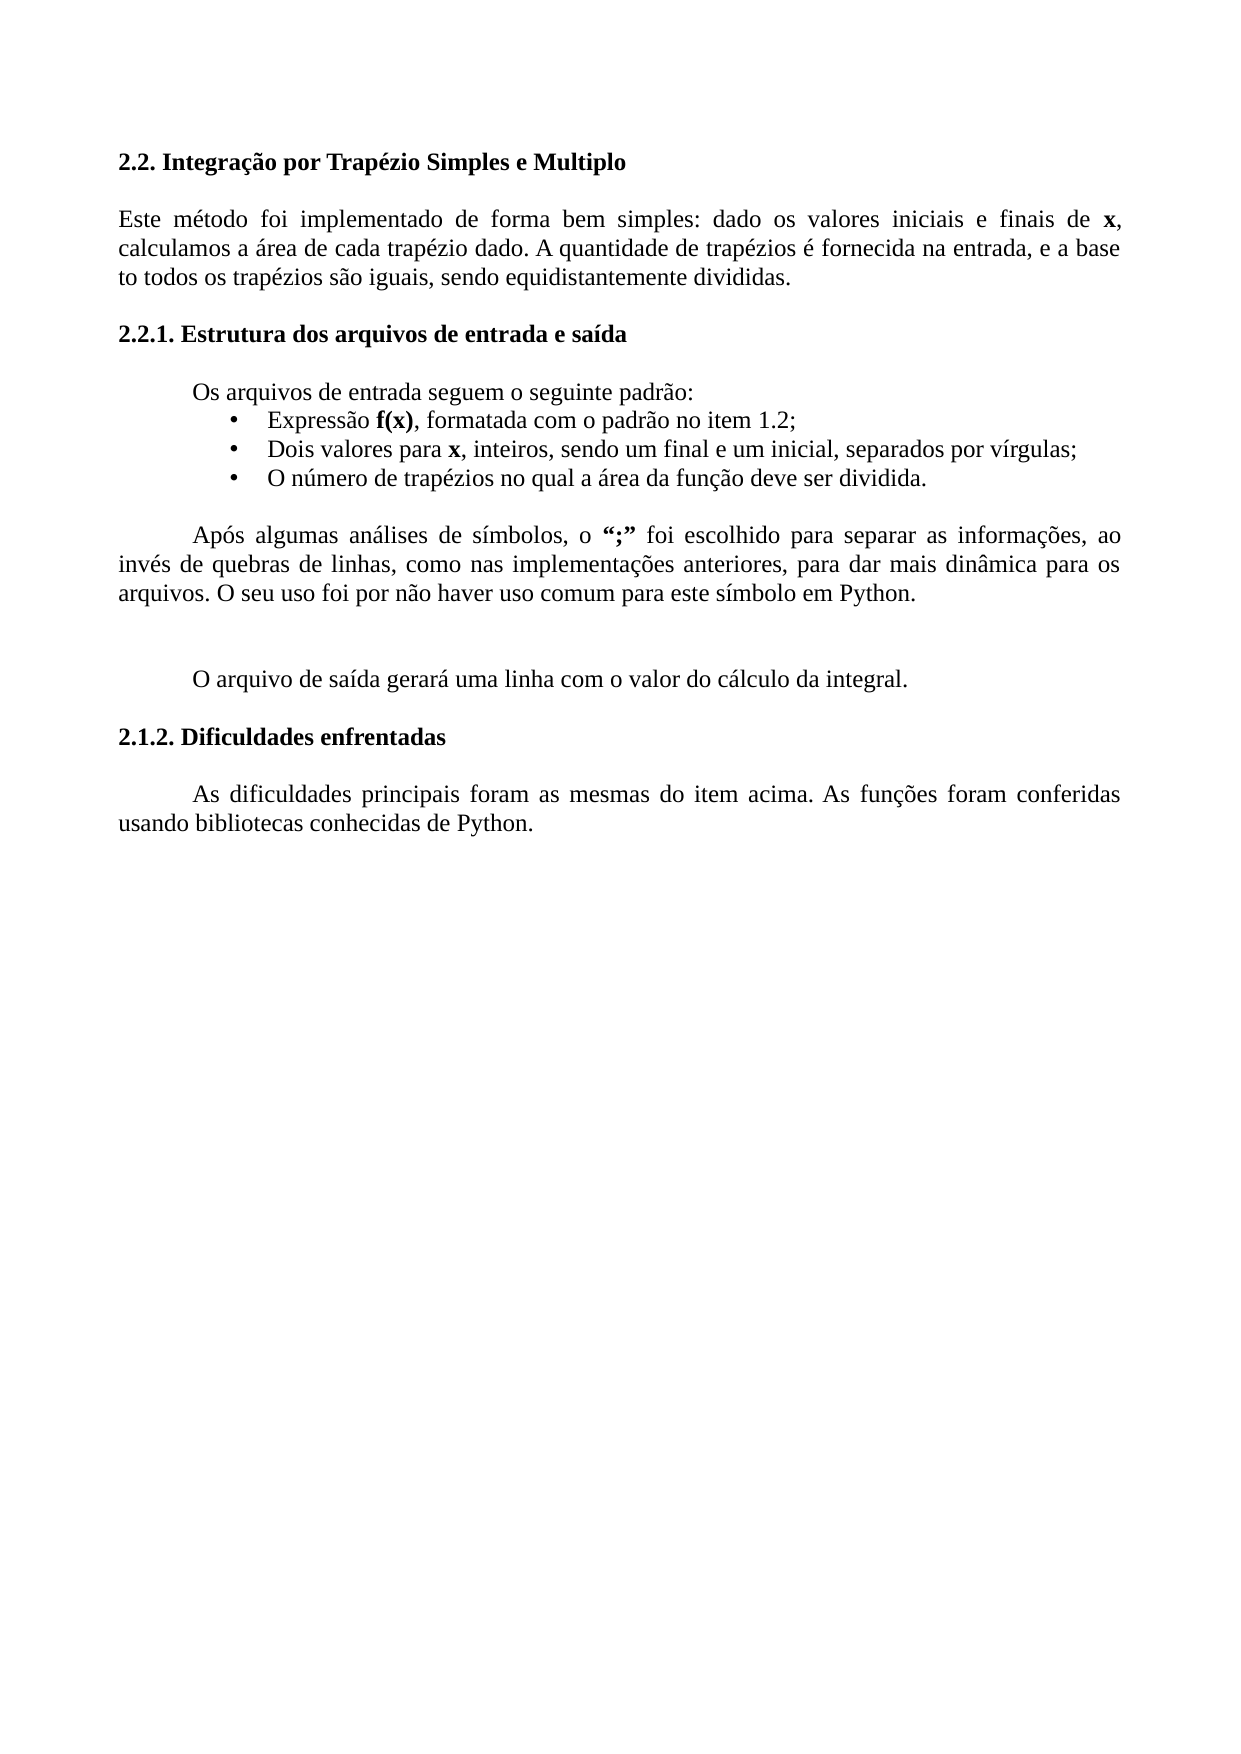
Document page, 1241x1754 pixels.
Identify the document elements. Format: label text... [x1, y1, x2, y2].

text As dificuldades principais foram as mesmas do item acima. As funções foram conferidas usando bibliotecas conhecidas de Python. [118, 779, 1122, 837]
text 2.2.1. Estrutura dos arquivos de entrada e saída [118, 319, 1122, 348]
text Após algumas análises de símbolos, o “;” foi escolhido para separar as informações, ao invés de quebras de linhas, como nas implementações anteriores, para dar mais dinâmica para os arquivos. O seu uso foi por não haver uso comum para este símbolo em Python. [118, 521, 1122, 607]
text 2.2. Integração por Trapézio Simples e Multiplo [118, 147, 1122, 176]
text Este método foi implementado de forma bem simples: dado os valores iniciais e finais de x, calculamos a área de cada trapézio dado. A quantidade de trapézios é fornecida na entrada, e a base to todos os trapézios são iguais, sendo equidistantemente divididas. [118, 204, 1122, 291]
list O número de trapézios no qual a área da função deve ser dividida. [229, 463, 1122, 492]
text Os arquivos de entrada seguem o seguinte padrão: [118, 377, 1122, 406]
text O arquivo de saída gerará uma linha com o valor do cálculo da integral. [118, 664, 1122, 693]
text 2.1.2. Dificuldades enfrentadas [118, 722, 1122, 751]
list Dois valores para x, inteiros, sendo um final e um inicial, separados por vírgulas; [229, 434, 1122, 463]
list Expressão f(x), formatada com o padrão no item 1.2; [229, 406, 1122, 434]
